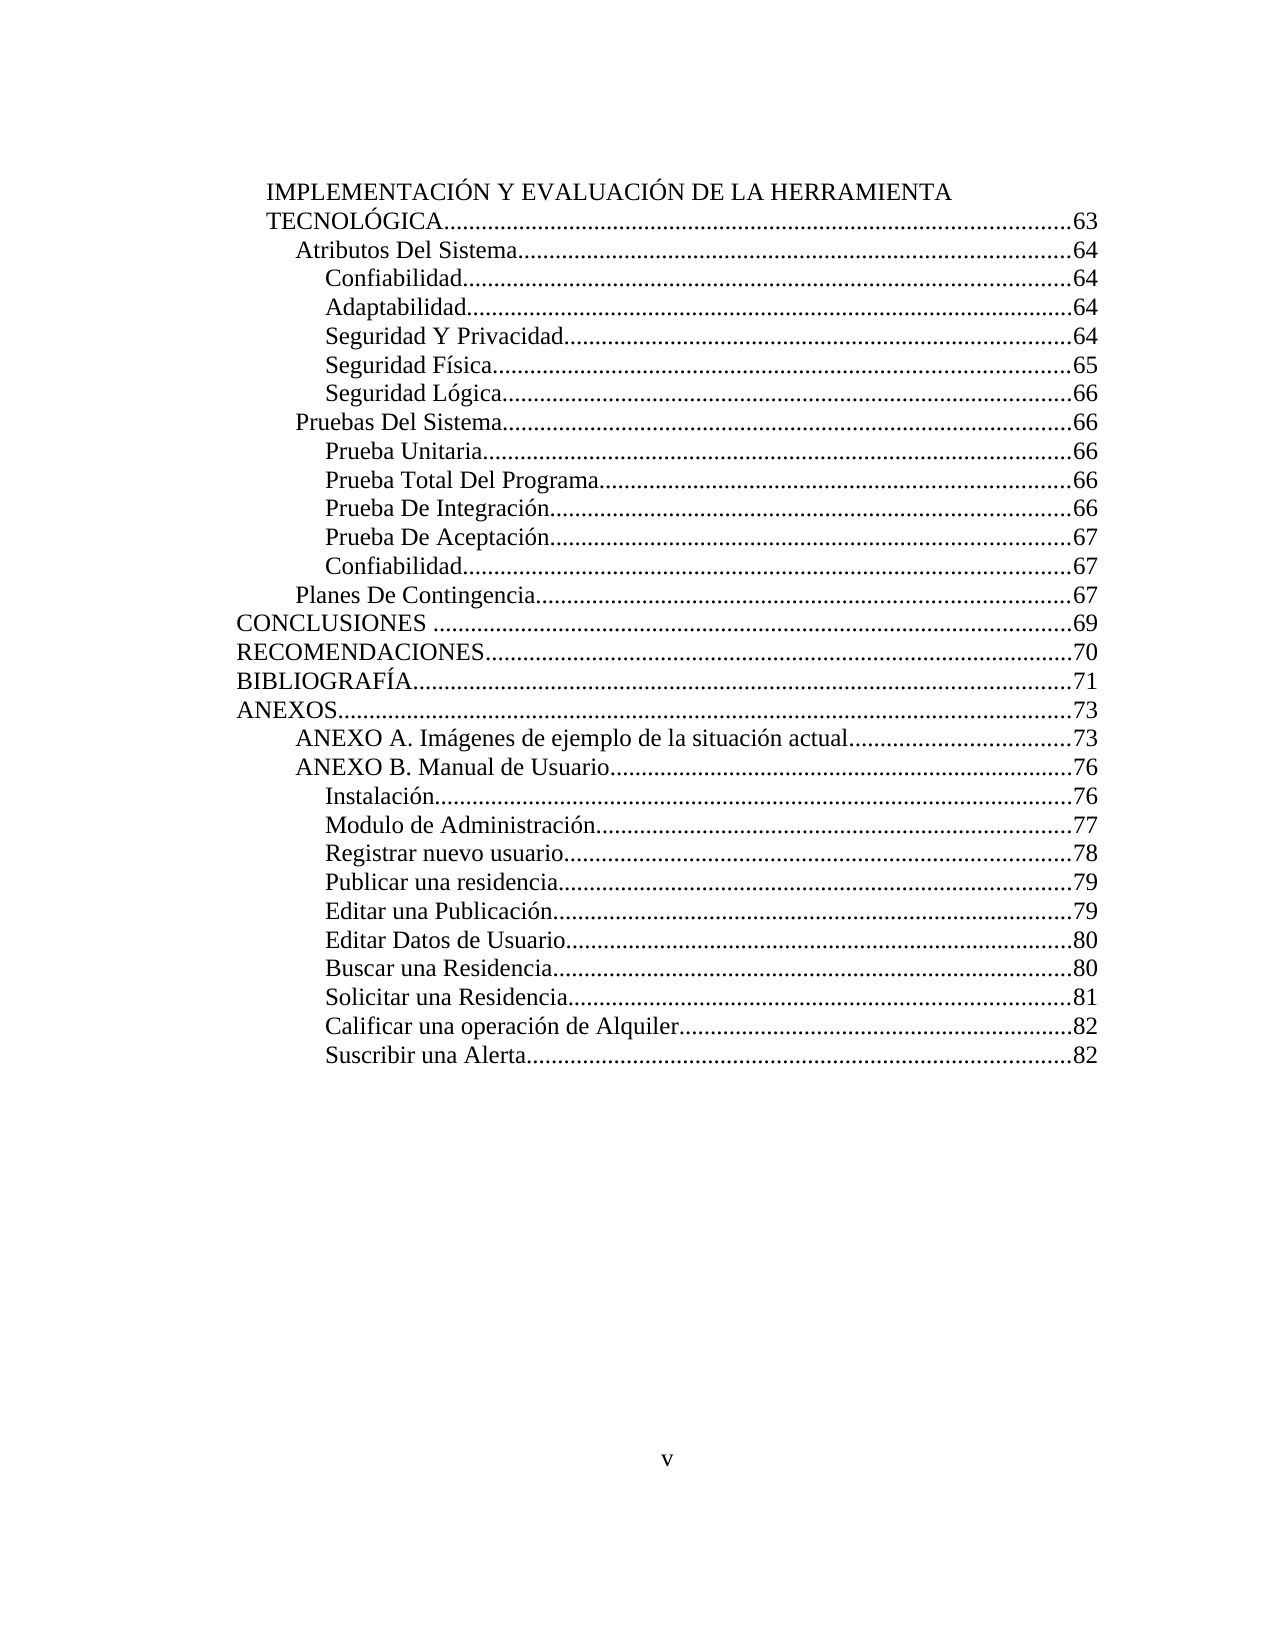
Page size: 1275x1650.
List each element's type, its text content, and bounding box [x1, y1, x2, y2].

text Seguridad Física 65 [325, 350, 1098, 378]
text Prueba Unitaria 66 [325, 436, 1098, 465]
text ANEXO B. Manual de Usuario 76 [295, 752, 1098, 781]
text BIBLIOGRAFÍA 71 [236, 666, 1098, 695]
text Modulo de Administración. 77 [325, 810, 1098, 838]
text IMPLEMENTACIÓN Y EVALUACIÓN DE LA HERRAMIENTA TECNOLÓGICA 63 [266, 177, 1098, 235]
text RECOMENDACIONES 70 [236, 637, 1098, 666]
text Planes De Contingencia 67 [295, 580, 1098, 608]
text Buscar una Residencia. 80 [325, 953, 1098, 982]
text Instalación 76 [325, 781, 1098, 810]
text Adaptabilidad 64 [325, 292, 1098, 321]
text Prueba De Integración 66 [325, 493, 1098, 522]
text Editar Datos de Usuario. 80 [325, 925, 1098, 953]
text Prueba De Aceptación 67 [325, 522, 1098, 551]
text Seguridad Y Privacidad 64 [325, 321, 1098, 350]
text Confiabilidad 67 [325, 551, 1098, 580]
text Suscribir una Alerta 82 [325, 1040, 1098, 1068]
text Publicar una residencia. 79 [325, 867, 1098, 896]
text Atributos Del Sistema 64 [295, 235, 1098, 263]
text Confiabilidad 64 [325, 263, 1098, 292]
text Solicitar una Residencia. 81 [325, 982, 1098, 1011]
text ANEXOS 73 [236, 695, 1098, 723]
text CONCLUSIONES 69 [236, 608, 1098, 637]
text Prueba Total Del Programa 66 [325, 465, 1098, 493]
text Pruebas Del Sistema 66 [295, 407, 1098, 436]
text Registrar nuevo usuario. 78 [325, 838, 1098, 867]
text Seguridad Lógica 66 [325, 378, 1098, 407]
text Calificar una operación de Alquiler. 82 [325, 1011, 1098, 1040]
text Editar una Publicación. 79 [325, 896, 1098, 925]
text ANEXO A. Imágenes de ejemplo de la situación actual 73 [295, 723, 1098, 752]
